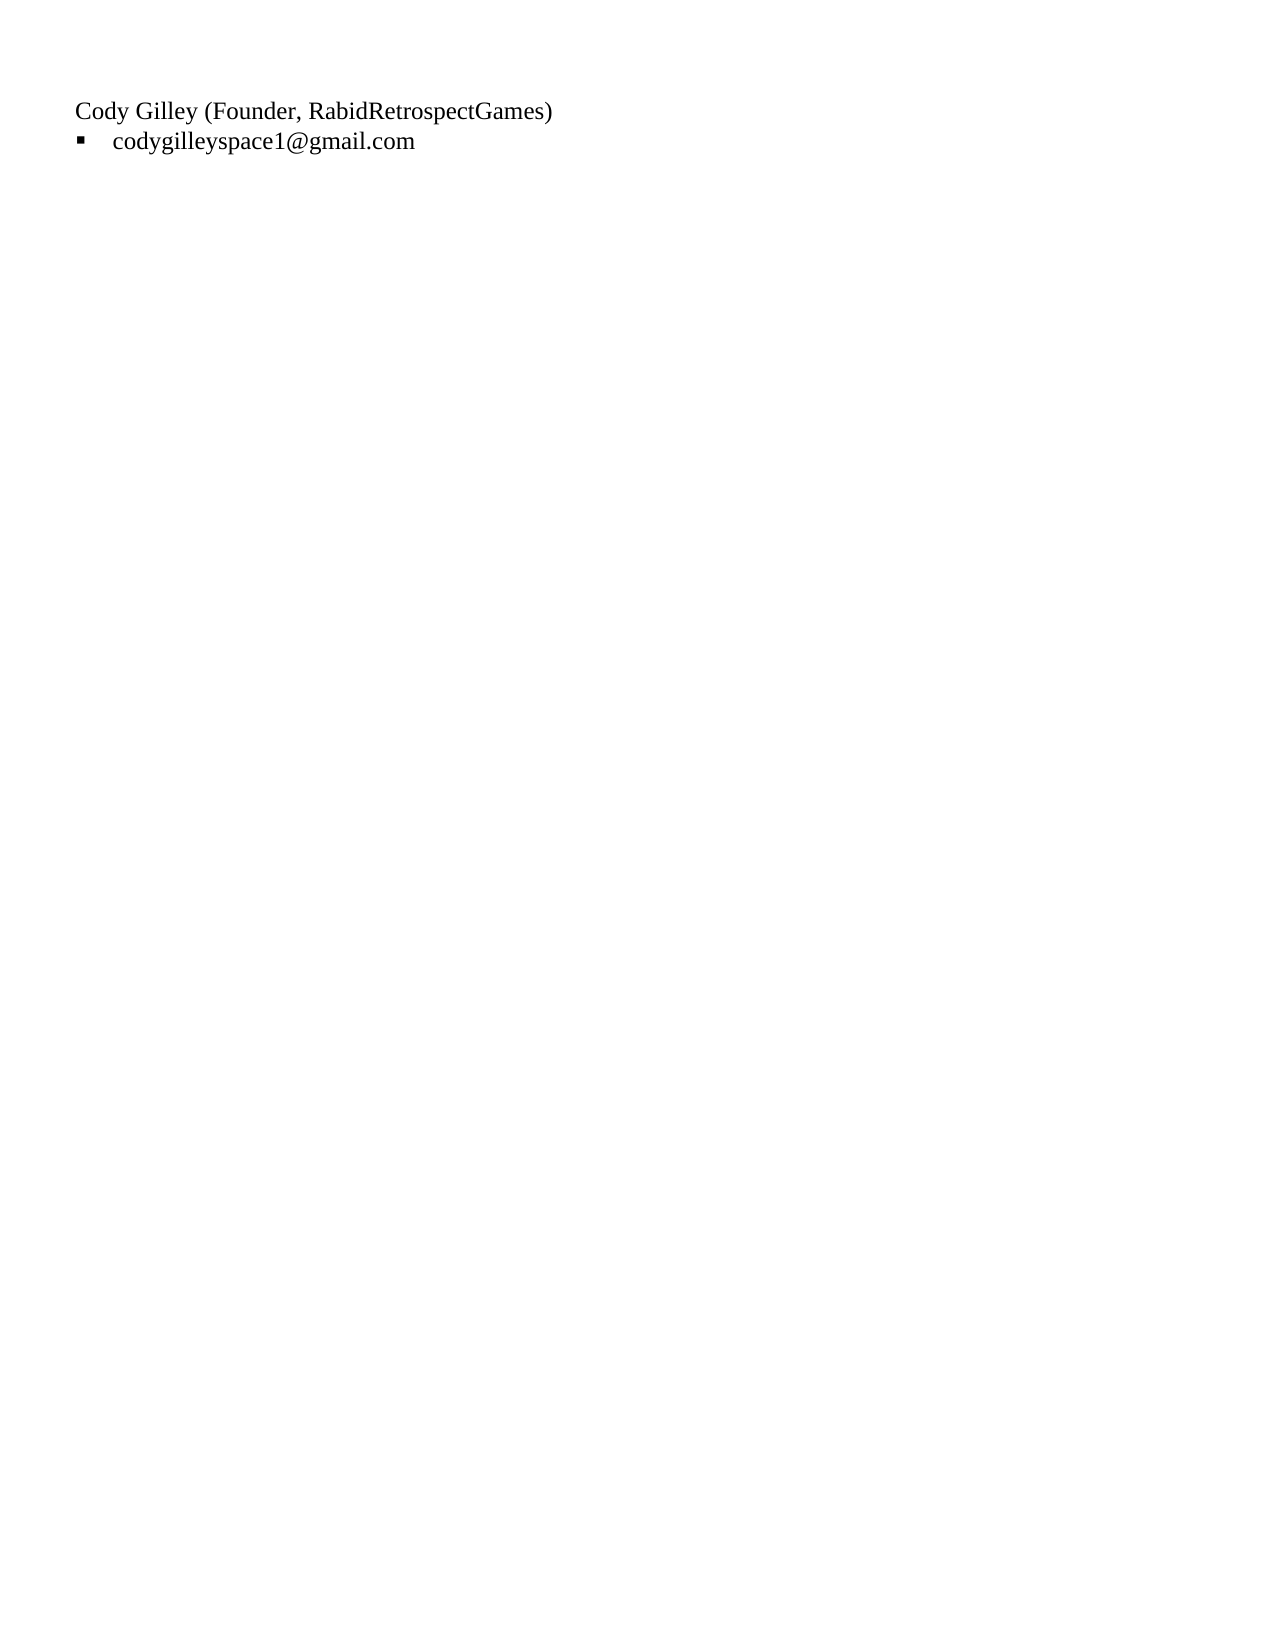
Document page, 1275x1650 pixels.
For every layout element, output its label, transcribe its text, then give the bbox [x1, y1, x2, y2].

text Cody Gilley (Founder, RabidRetrospectGames) [75, 96, 1200, 124]
list codygilleyspace1@gmail.com [75, 126, 1200, 154]
